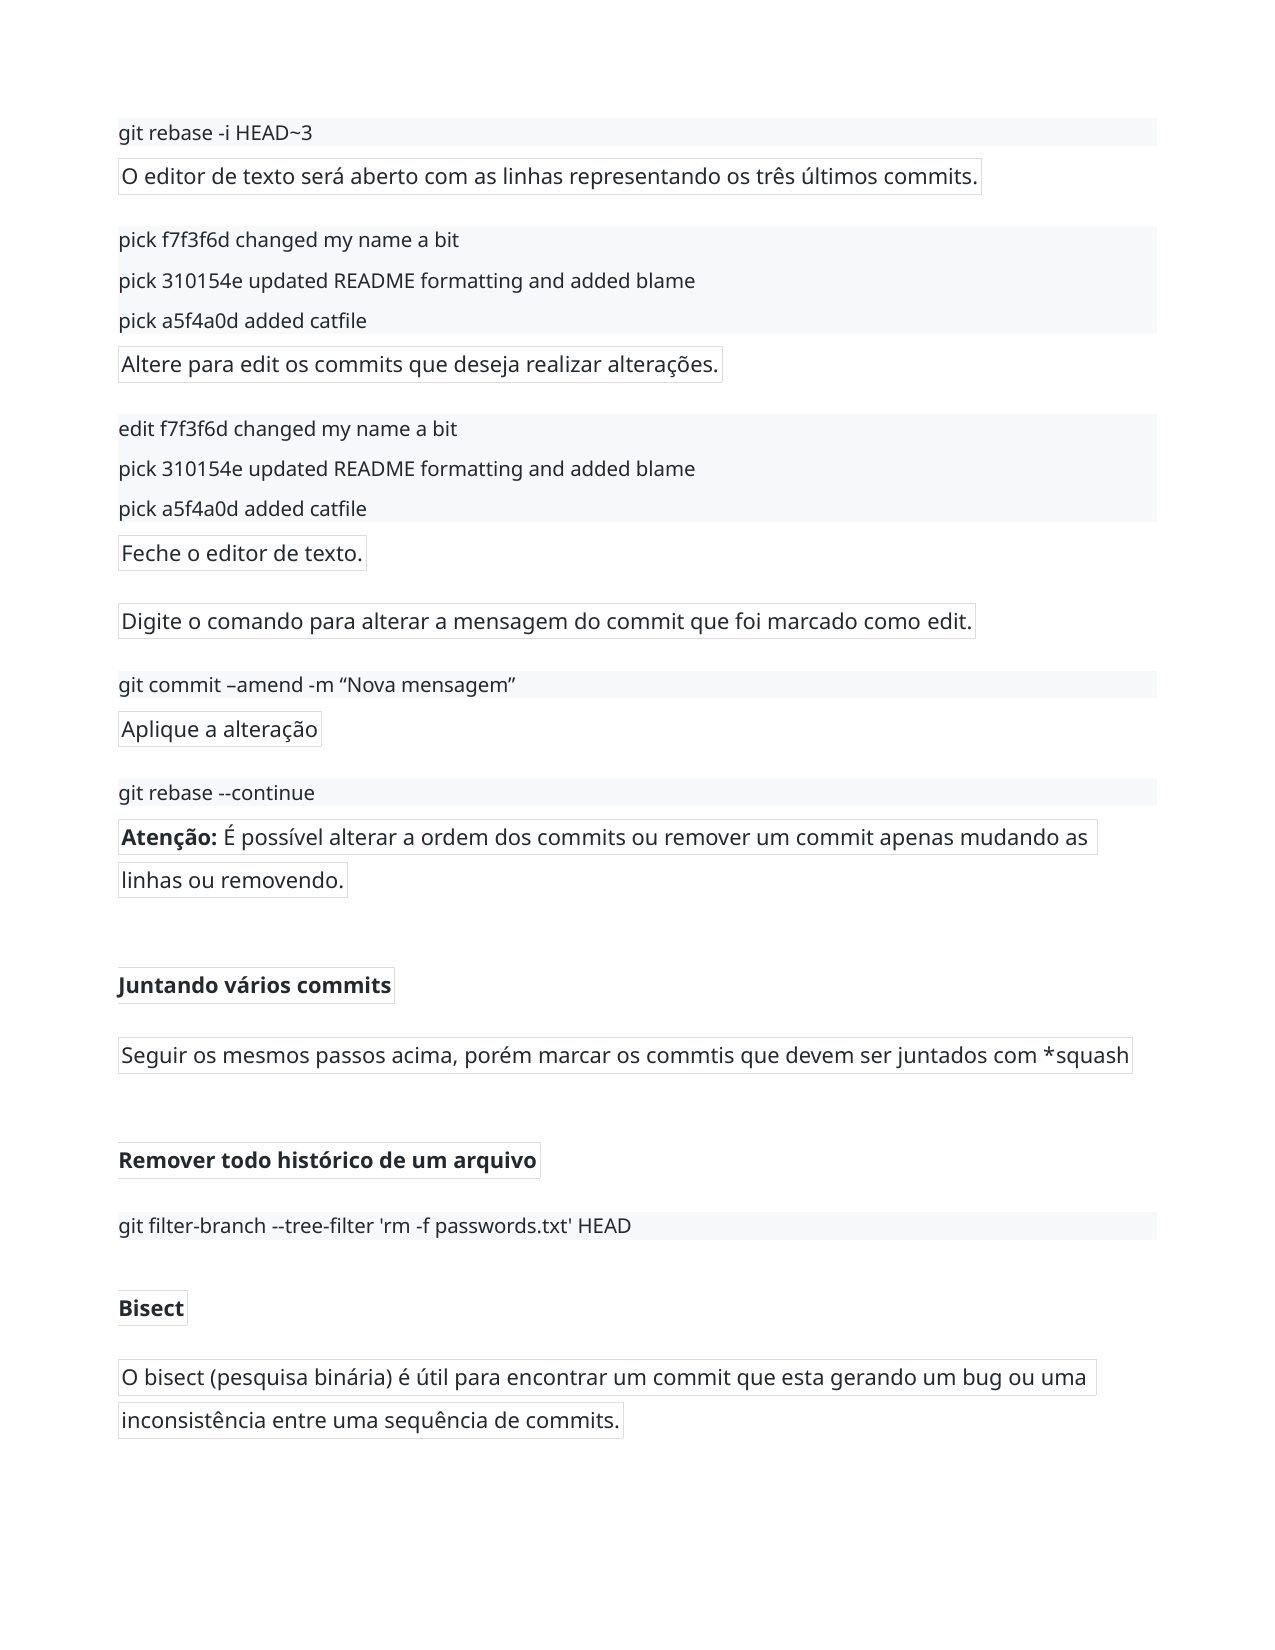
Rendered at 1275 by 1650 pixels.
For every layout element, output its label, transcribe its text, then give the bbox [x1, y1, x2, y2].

text git rebase --continue [118, 778, 1157, 806]
text edit f7f3f6d changed my name a bit [118, 414, 1157, 442]
text Seguir os mesmos passos acima, porém marcar os commtis que devem ser juntados com *squash [119, 1038, 1132, 1073]
text Feche o editor de texto. [119, 536, 366, 570]
subtitle Juntando vários commits [118, 968, 394, 1003]
text O editor de texto será aberto com as linhas representando os três últimos commits. [119, 159, 981, 194]
text [976, 603, 1157, 638]
text [322, 711, 1157, 746]
text [367, 535, 1157, 571]
text [982, 158, 1157, 194]
subtitle [395, 967, 1157, 1003]
text Digite o comando para alterar a mensagem do commit que foi marcado como edit. [119, 604, 975, 638]
text git rebase -i HEAD~3 [118, 118, 1157, 146]
text Atenção: É possível alterar a ordem dos commits ou remover um commit apenas mudando as linhas ou removendo. [118, 819, 1157, 897]
subtitle Remover todo histórico de um arquivo [118, 1143, 540, 1178]
text Aplique a alteração [119, 712, 321, 746]
text git filter-branch --tree-filter 'rm -f passwords.txt' HEAD [118, 1212, 1157, 1240]
text pick 310154e updated README formatting and added blame [118, 454, 1157, 482]
text O bisect (pesquisa binária) é útil para encontrar um commit que esta gerando um bug ou uma inconsistência entre uma sequência de commits. [118, 1359, 1157, 1438]
text git commit –amend -m “Nova mensagem” [118, 671, 1157, 698]
subtitle Bisect [118, 1291, 187, 1325]
text Altere para edit os commits que deseja realizar alterações. [119, 347, 722, 382]
subtitle [541, 1142, 1157, 1178]
text pick f7f3f6d changed my name a bit [118, 226, 1157, 254]
text [723, 346, 1157, 382]
text pick a5f4a0d added catfile [118, 494, 1157, 522]
subtitle [188, 1289, 1157, 1325]
text pick a5f4a0d added catfile [118, 306, 1157, 334]
text pick 310154e updated README formatting and added blame [118, 266, 1157, 294]
